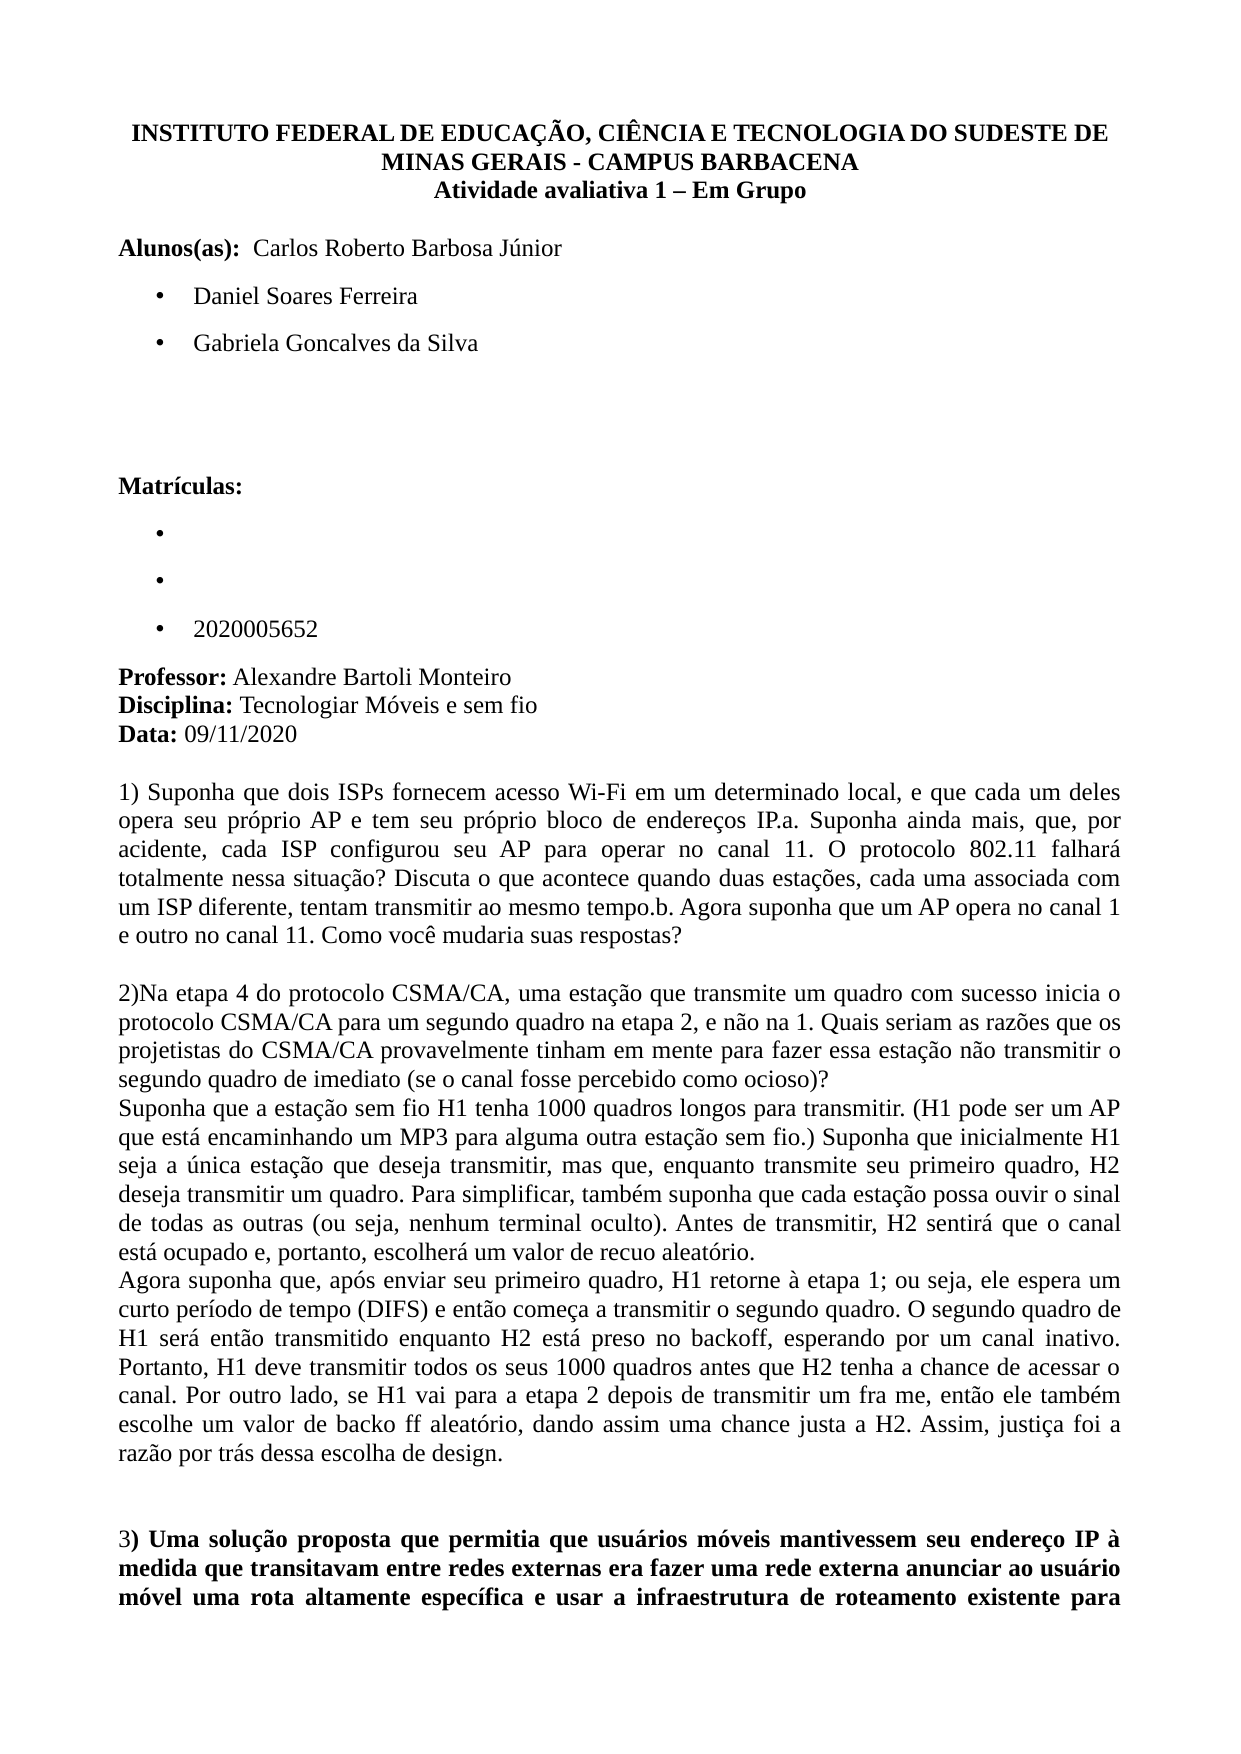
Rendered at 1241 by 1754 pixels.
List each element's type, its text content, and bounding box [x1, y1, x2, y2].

text Matrículas: [118, 471, 1122, 500]
list Gabriela Goncalves da Silva [156, 328, 1122, 357]
text Atividade avaliativa 1 – Em Grupo [118, 176, 1122, 204]
text Suponha que a estação sem fio H1 tenha 1000 quadros longos para transmitir. (H1 pode ser um AP que está encaminhando um MP3 para alguma outra estação sem fio.) Suponha que inicialmente H1 seja a única estação que deseja transmitir, mas que, enquanto transmite seu primeiro quadro, H2 deseja transmitir um quadro. Para simplificar, também suponha que cada estação possa ouvir o sinal de todas as outras (ou seja, nenhum terminal oculto). Antes de transmitir, H2 sentirá que o canal está ocupado e, portanto, escolherá um valor de recuo aleatório. [118, 1093, 1122, 1265]
text Disciplina: Tecnologiar Móveis e sem fio [118, 690, 1122, 719]
list 2020005652 [156, 614, 1122, 643]
text 3) Uma solução proposta que permitia que usuários móveis mantivessem seu endereço IP à medida que transitavam entre redes externas era fazer uma rede externa anunciar ao usuário móvel uma rota altamente específica e usar a infraestrutura de roteamento existente para [118, 1524, 1122, 1610]
text Alunos(as): Carlos Roberto Barbosa Júnior [118, 233, 1122, 262]
text Data: 09/11/2020 [118, 719, 1122, 748]
text 2)Na etapa 4 do protocolo CSMA/CA, uma estação que transmite um quadro com sucesso inicia o protocolo CSMA/CA para um segundo quadro na etapa 2, e não na 1. Quais seriam as razões que os projetistas do CSMA/CA provavelmente tinham em mente para fazer essa estação não transmitir o segundo quadro de imediato (se o canal fosse percebido como ocioso)? [118, 978, 1122, 1093]
list Daniel Soares Ferreira [156, 281, 1122, 309]
text 1) Suponha que dois ISPs fornecem acesso Wi-Fi em um determinado local, e que cada um deles opera seu próprio AP e tem seu próprio bloco de endereços IP.a. Suponha ainda mais, que, por acidente, cada ISP configurou seu AP para operar no canal 11. O protocolo 802.11 falhará totalmente nessa situação? Discuta o que acontece quando duas estações, cada uma associada com um ISP diferente, tentam transmitir ao mesmo tempo.b. Agora suponha que um AP opera no canal 1 e outro no canal 11. Como você mudaria suas respostas? [118, 777, 1122, 949]
text Agora suponha que, após enviar seu primeiro quadro, H1 retorne à etapa 1; ou seja, ele espera um curto período de tempo (DIFS) e então começa a transmitir o segundo quadro. O segundo quadro de H1 será então transmitido enquanto H2 está preso no backoff, esperando por um canal inativo. Portanto, H1 deve transmitir todos os seus 1000 quadros antes que H2 tenha a chance de acessar o canal. Por outro lado, se H1 vai para a etapa 2 depois de transmitir um fra me, então ele também escolhe um valor de backo ff aleatório, dando assim uma chance justa a H2. Assim, justiça foi a razão por trás dessa escolha de design. [118, 1265, 1122, 1467]
text Professor: Alexandre Bartoli Monteiro [118, 662, 1122, 690]
text INSTITUTO FEDERAL DE EDUCAÇÃO, CIÊNCIA E TECNOLOGIA DO SUDESTE DE MINAS GERAIS - CAMPUS BARBACENA [118, 118, 1122, 176]
